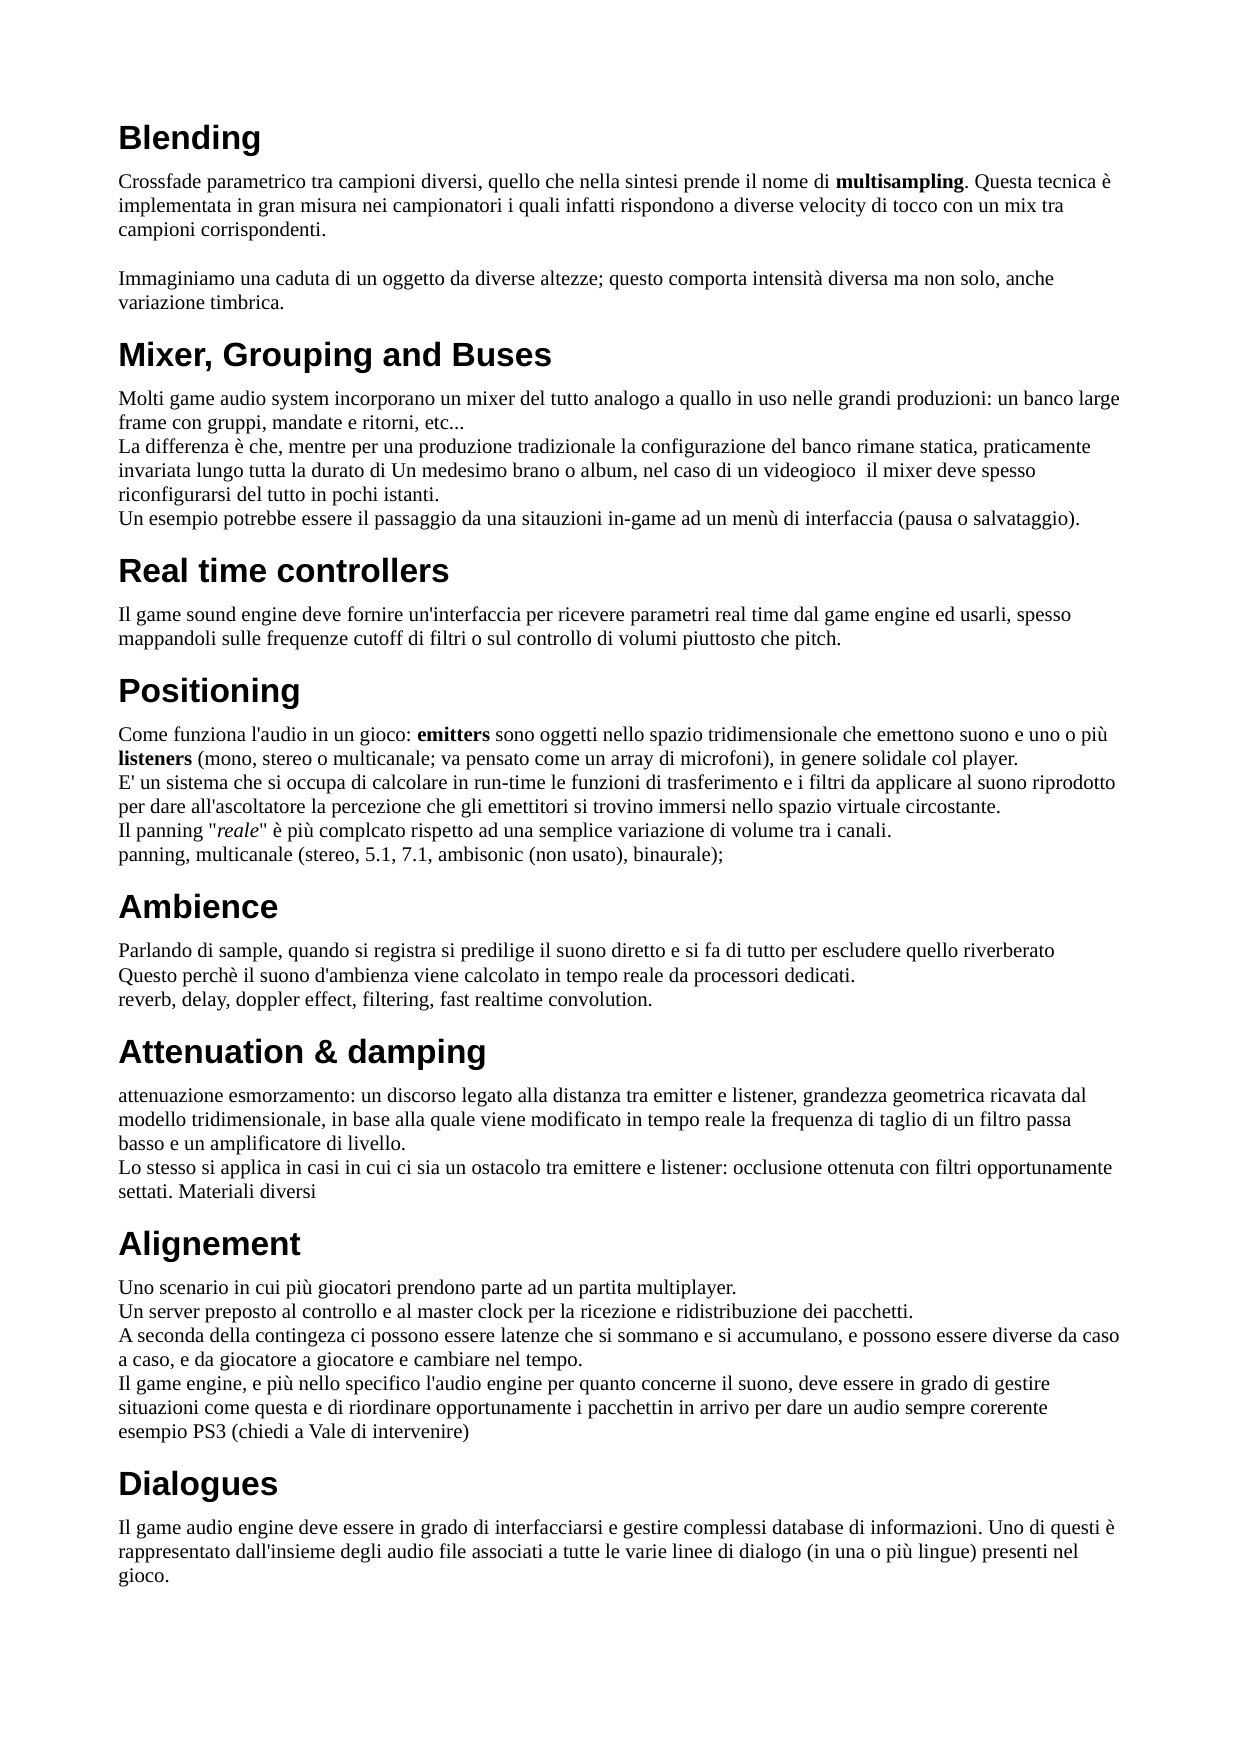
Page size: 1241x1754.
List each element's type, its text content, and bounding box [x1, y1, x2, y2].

text Il game audio engine deve essere in grado di interfacciarsi e gestire complessi database di informazioni. Uno di questi è rappresentato dall'insieme degli audio file associati a tutte le varie linee di dialogo (in una o più lingue) presenti nel gioco. [118, 1515, 1122, 1587]
subtitle Ambience [118, 887, 1122, 926]
text Molti game audio system incorporano un mixer del tutto analogo a quallo in uso nelle grandi produzioni: un banco large frame con gruppi, mandate e ritorni, etc... [118, 386, 1122, 434]
text panning, multicanale (stereo, 5.1, 7.1, ambisonic (non usato), binaurale); [118, 842, 1122, 866]
subtitle Mixer, Grouping and Buses [118, 334, 1122, 373]
text E' un sistema che si occupa di calcolare in run-time le funzioni di trasferimento e i filtri da applicare al suono riprodotto per dare all'ascoltatore la percezione che gli emettitori si trovino immersi nello spazio virtuale circostante. [118, 770, 1122, 818]
subtitle Positioning [118, 671, 1122, 709]
text Uno scenario in cui più giocatori prendono parte ad un partita multiplayer. [118, 1275, 1122, 1299]
subtitle Dialogues [118, 1464, 1122, 1503]
text Il panning "reale" è più complcato rispetto ad una semplice variazione di volume tra i canali. [118, 818, 1122, 842]
subtitle Attenuation & damping [118, 1031, 1122, 1070]
text Il game sound engine deve fornire un'interfaccia per ricevere parametri real time dal game engine ed usarli, spesso mappandoli sulle frequenze cutoff di filtri o sul controllo di volumi piuttosto che pitch. [118, 602, 1122, 650]
text Un server preposto al controllo e al master clock per la ricezione e ridistribuzione dei pacchetti. [118, 1299, 1122, 1323]
text Crossfade parametrico tra campioni diversi, quello che nella sintesi prende il nome di multisampling. Questa tecnica è implementata in gran misura nei campionatori i quali infatti rispondono a diverse velocity di tocco con un mix tra campioni corrispondenti. [118, 169, 1122, 241]
text La differenza è che, mentre per una produzione tradizionale la configurazione del banco rimane statica, praticamente invariata lungo tutta la durato di Un medesimo brano o album, nel caso di un videogioco il mixer deve spesso riconfigurarsi del tutto in pochi istanti. [118, 434, 1122, 506]
subtitle Blending [118, 118, 1122, 157]
text reverb, delay, doppler effect, filtering, fast realtime convolution. [118, 987, 1122, 1011]
text Parlando di sample, quando si registra si predilige il suono diretto e si fa di tutto per escludere quello riverberato [118, 938, 1122, 962]
text attenuazione esmorzamento: un discorso legato alla distanza tra emitter e listener, grandezza geometrica ricavata dal modello tridimensionale, in base alla quale viene modificato in tempo reale la frequenza di taglio di un filtro passa basso e un amplificatore di livello. [118, 1083, 1122, 1155]
text Un esempio potrebbe essere il passaggio da una sitauzioni in-game ad un menù di interfaccia (pausa o salvataggio). [118, 506, 1122, 530]
text Immaginiamo una caduta di un oggetto da diverse altezze; questo comporta intensità diversa ma non solo, anche variazione timbrica. [118, 266, 1122, 314]
subtitle Alignement [118, 1224, 1122, 1262]
text esempio PS3 (chiedi a Vale di intervenire) [118, 1419, 1122, 1443]
text Questo perchè il suono d'ambienza viene calcolato in tempo reale da processori dedicati. [118, 962, 1122, 987]
text Come funziona l'audio in un gioco: emitters sono oggetti nello spazio tridimensionale che emettono suono e uno o più listeners (mono, stereo o multicanale; va pensato come un array di microfoni), in genere solidale col player. [118, 722, 1122, 770]
text Il game engine, e più nello specifico l'audio engine per quanto concerne il suono, deve essere in grado di gestire situazioni come questa e di riordinare opportunamente i pacchettin in arrivo per dare un audio sempre corerente [118, 1371, 1122, 1419]
text Lo stesso si applica in casi in cui ci sia un ostacolo tra emittere e listener: occlusione ottenuta con filtri opportunamente settati. Materiali diversi [118, 1155, 1122, 1203]
subtitle Real time controllers [118, 551, 1122, 589]
text A seconda della contingeza ci possono essere latenze che si sommano e si accumulano, e possono essere diverse da caso a caso, e da giocatore a giocatore e cambiare nel tempo. [118, 1323, 1122, 1371]
